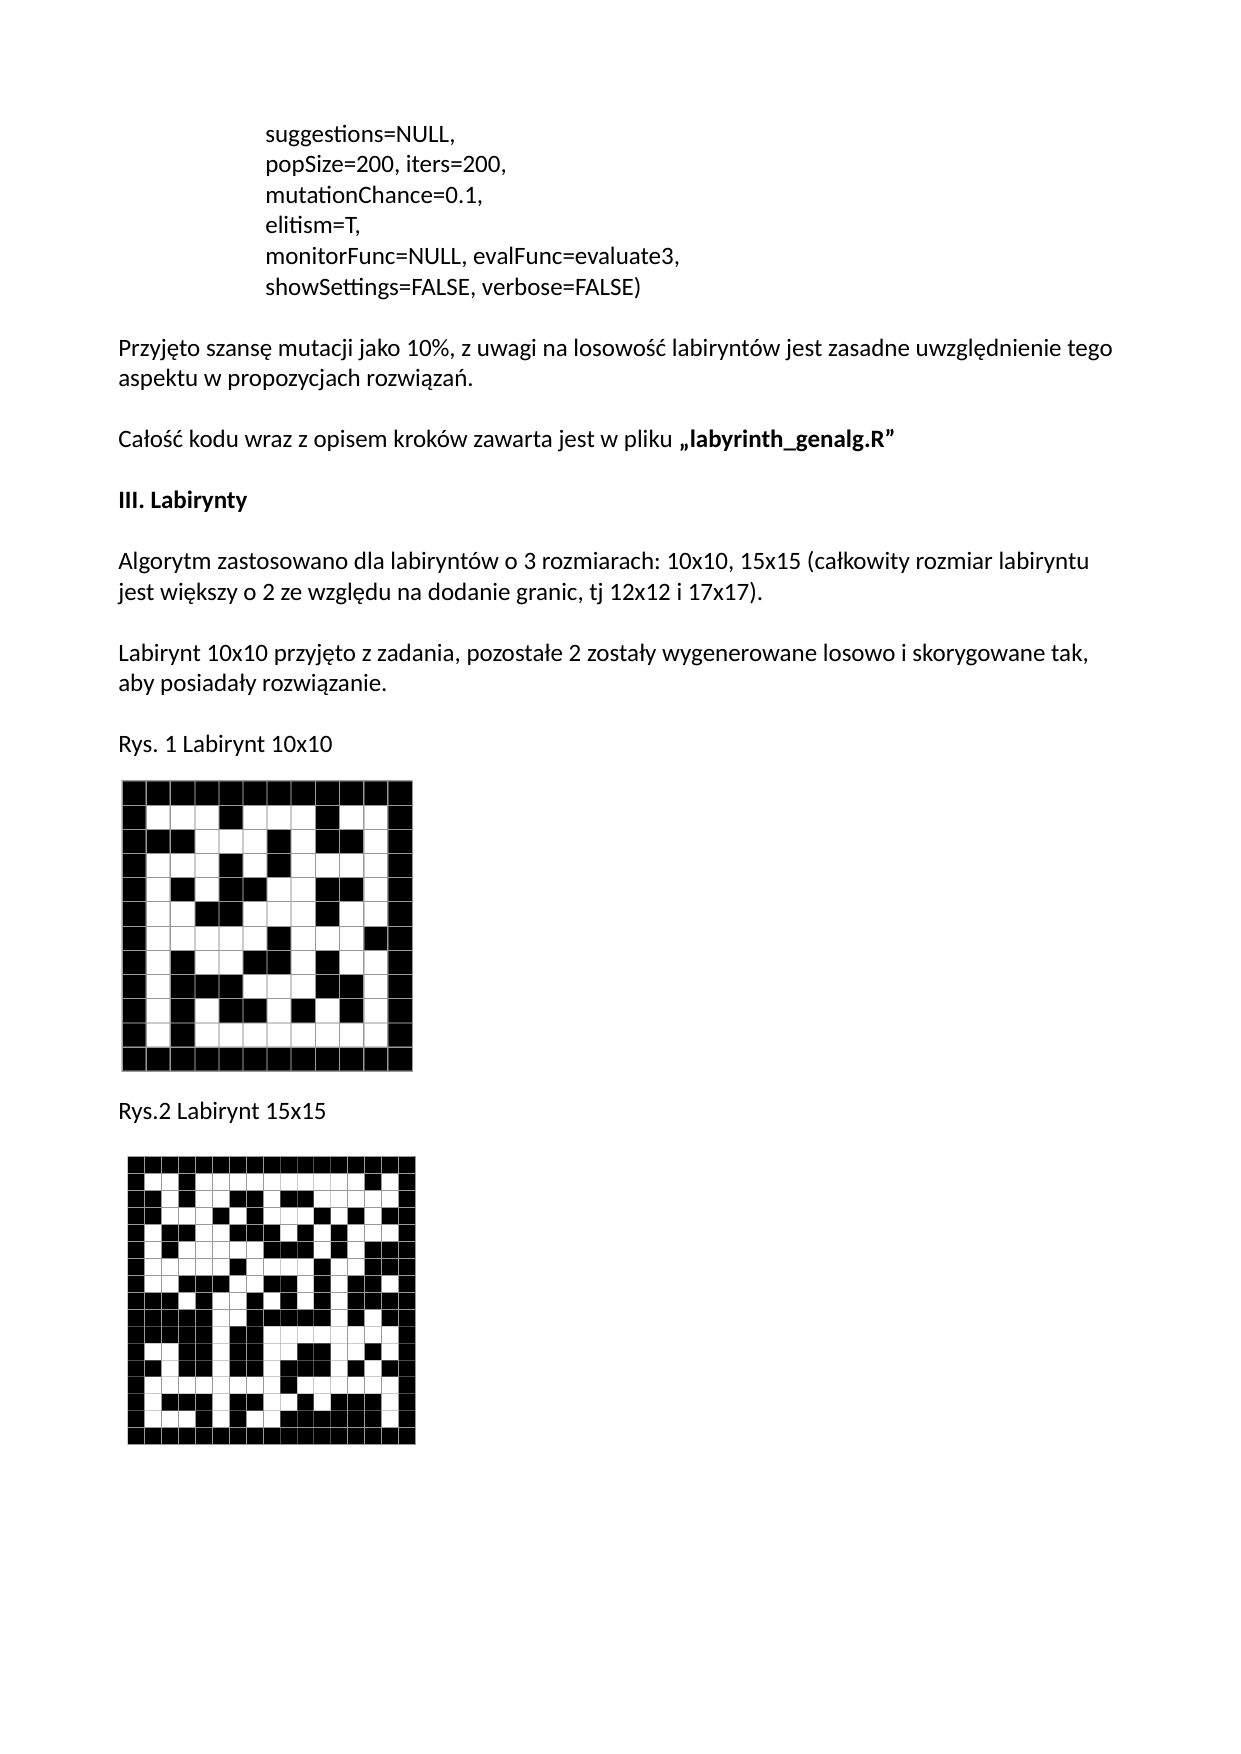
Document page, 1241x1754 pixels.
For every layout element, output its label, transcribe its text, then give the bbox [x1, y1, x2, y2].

picture [119, 769, 415, 1075]
picture [122, 1149, 418, 1449]
text Rys. 1 Labirynt 10x10 [118, 728, 1122, 759]
text Przyjęto szansę mutacji jako 10%, z uwagi na losowość labiryntów jest zasadne uwzględnienie tego aspektu w propozycjach rozwiązań. [118, 332, 1122, 393]
text Całość kodu wraz z opisem kroków zawarta jest w pliku „labyrinth_genalg.R” [118, 423, 1122, 454]
text Algorytm zastosowano dla labiryntów o 3 rozmiarach: 10x10, 15x15 (całkowity rozmiar labiryntu jest większy o 2 ze względu na dodanie granic, tj 12x12 i 17x17). [118, 545, 1122, 606]
text suggestions=NULL, [118, 118, 1122, 149]
text III. Labirynty [118, 484, 1122, 515]
text monitorFunc=NULL, evalFunc=evaluate3, [118, 240, 1122, 271]
text Rys.2 Labirynt 15x15 [118, 1095, 1122, 1125]
text Labirynt 10x10 przyjęto z zadania, pozostałe 2 zostały wygenerowane losowo i skorygowane tak, aby posiadały rozwiązanie. [118, 637, 1122, 698]
text elitism=T, [118, 210, 1122, 240]
text mutationChance=0.1, [118, 179, 1122, 210]
text showSettings=FALSE, verbose=FALSE) [118, 271, 1122, 301]
text popSize=200, iters=200, [118, 149, 1122, 179]
